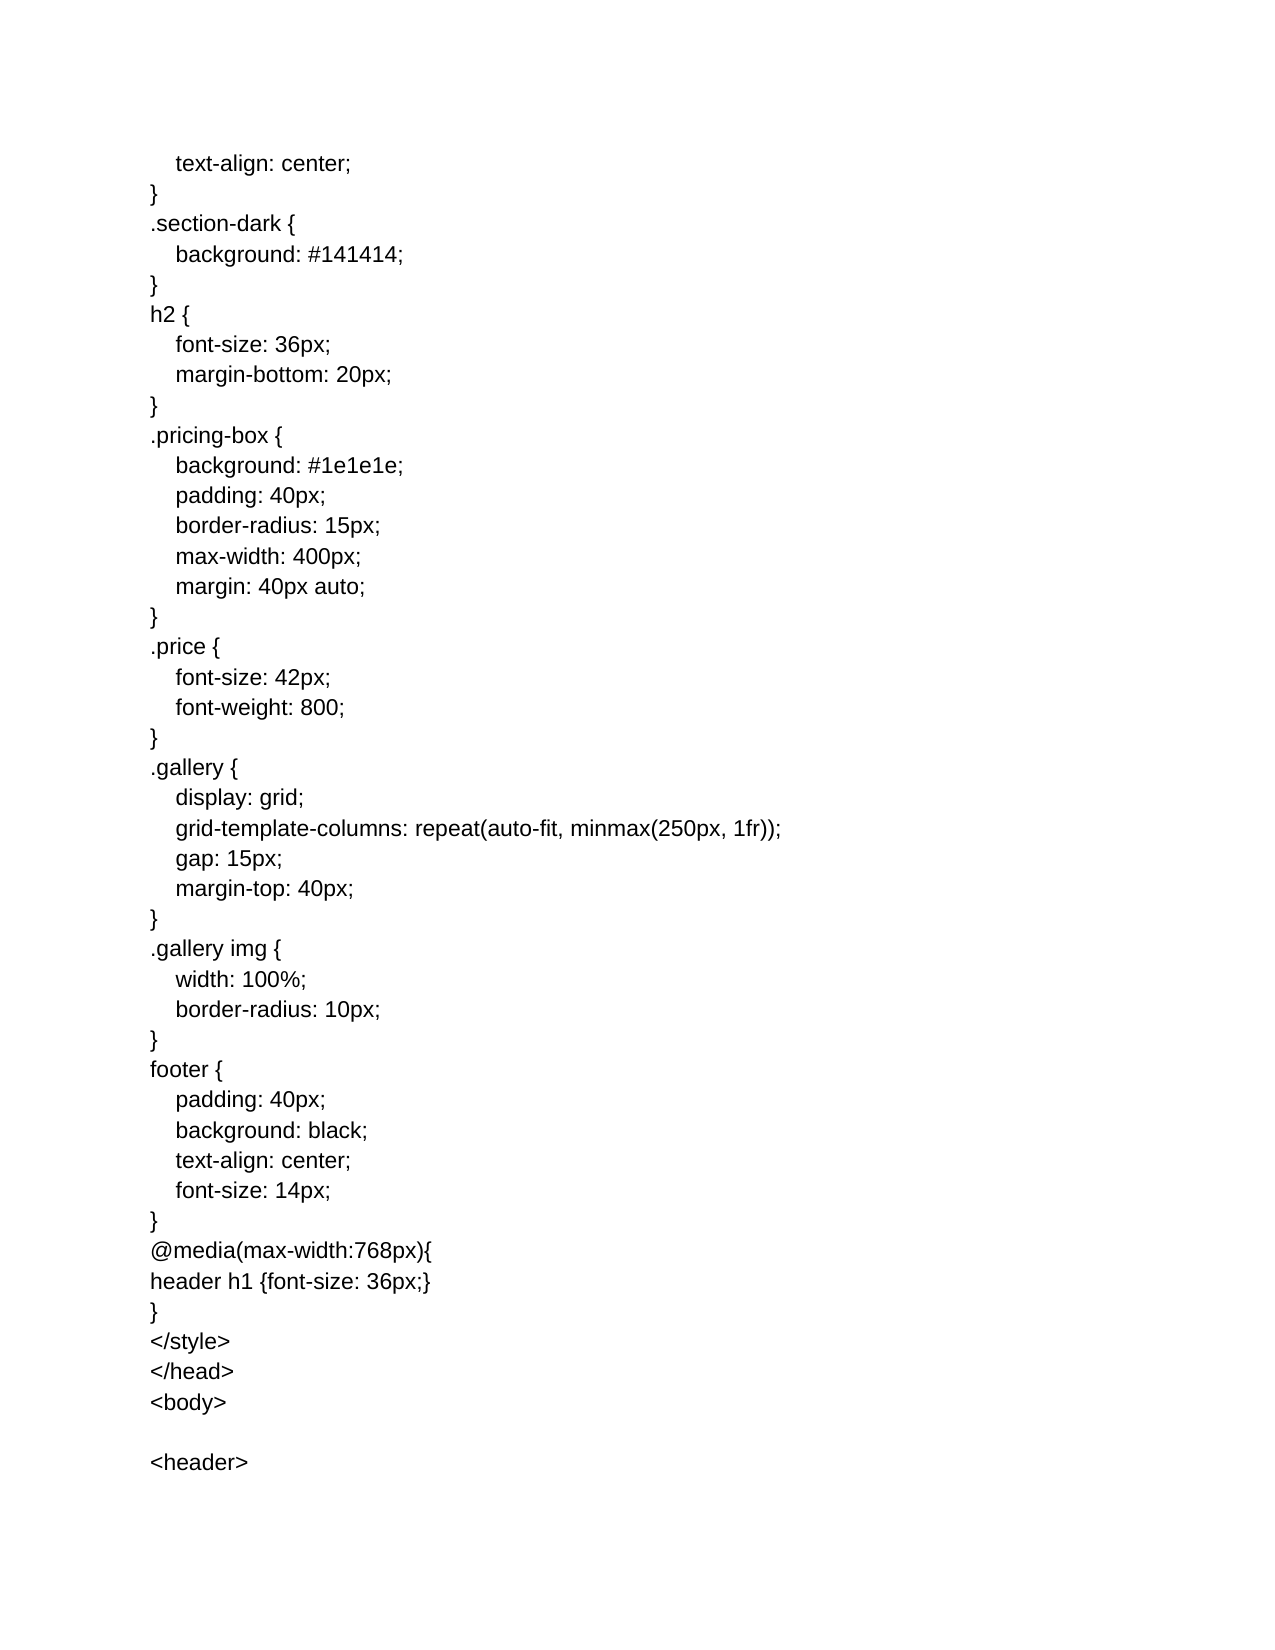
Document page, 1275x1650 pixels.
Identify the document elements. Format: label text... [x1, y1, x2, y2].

text font-size: 42px; [150, 663, 1125, 690]
text width: 100%; [150, 966, 1125, 992]
text } [150, 392, 1125, 418]
text text-align: center; [150, 1147, 1125, 1173]
text max-width: 400px; [150, 543, 1125, 569]
text gap: 15px; [150, 845, 1125, 871]
text header h1 {font-size: 36px;} [150, 1268, 1125, 1294]
text } [150, 724, 1125, 750]
text footer { [150, 1056, 1125, 1083]
text .price { [150, 633, 1125, 660]
text } [150, 603, 1125, 629]
text margin: 40px auto; [150, 573, 1125, 599]
text @media(max-width:768px){ [150, 1237, 1125, 1264]
text } [150, 180, 1125, 207]
text <body> [150, 1388, 1125, 1415]
text text-align: center; [150, 150, 1125, 176]
text .section-dark { [150, 210, 1125, 237]
text background: black; [150, 1117, 1125, 1143]
text font-weight: 800; [150, 694, 1125, 720]
text } [150, 271, 1125, 297]
text } [150, 905, 1125, 932]
text } [150, 1207, 1125, 1234]
text margin-bottom: 20px; [150, 361, 1125, 388]
text .pricing-box { [150, 422, 1125, 448]
text padding: 40px; [150, 1086, 1125, 1113]
text </head> [150, 1358, 1125, 1385]
text grid-template-columns: repeat(auto-fit, minmax(250px, 1fr)); [150, 814, 1125, 841]
text font-size: 36px; [150, 331, 1125, 358]
text border-radius: 10px; [150, 996, 1125, 1022]
text h2 { [150, 301, 1125, 327]
text background: #1e1e1e; [150, 452, 1125, 478]
text } [150, 1026, 1125, 1052]
text font-size: 14px; [150, 1177, 1125, 1203]
text .gallery { [150, 754, 1125, 781]
text </style> [150, 1328, 1125, 1354]
text padding: 40px; [150, 482, 1125, 509]
text <header> [150, 1449, 1125, 1475]
text background: #141414; [150, 241, 1125, 267]
text display: grid; [150, 784, 1125, 811]
text margin-top: 40px; [150, 875, 1125, 901]
text } [150, 1298, 1125, 1324]
text .gallery img { [150, 935, 1125, 962]
text border-radius: 15px; [150, 512, 1125, 539]
